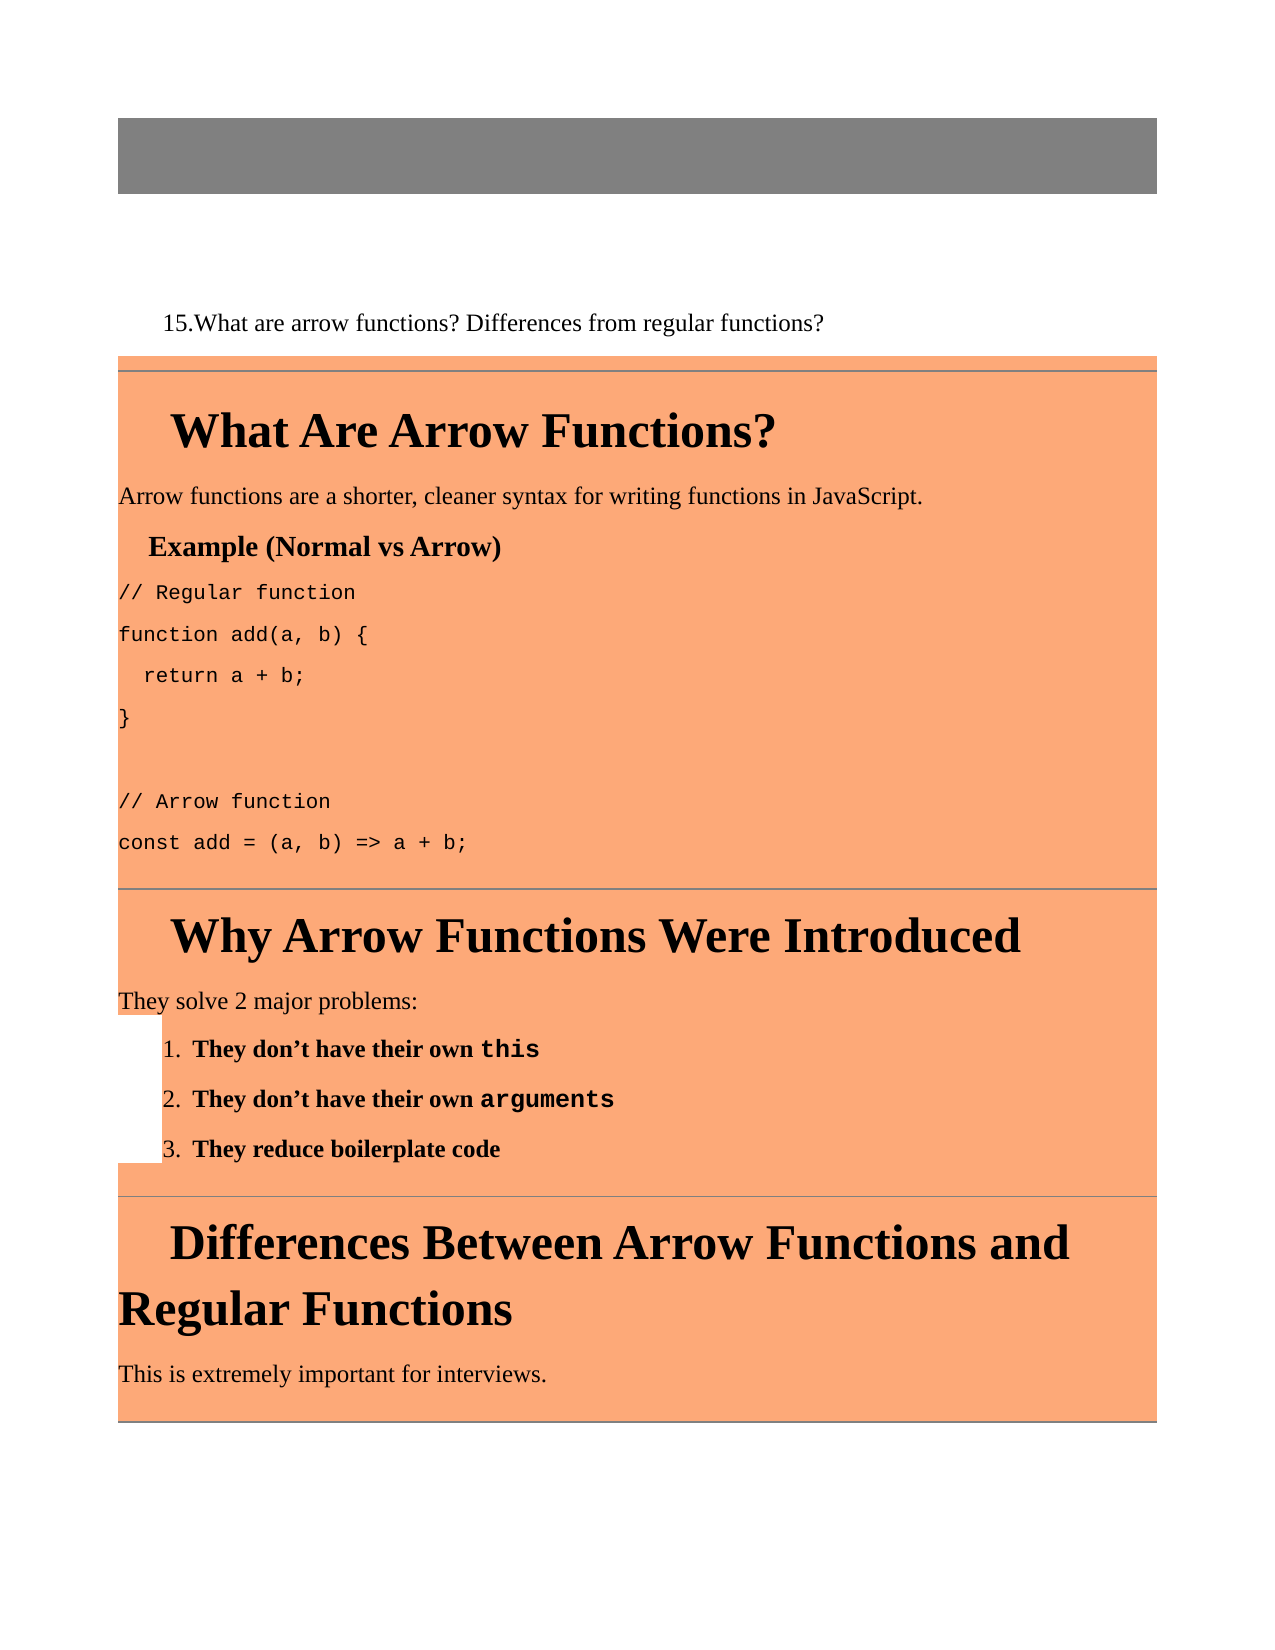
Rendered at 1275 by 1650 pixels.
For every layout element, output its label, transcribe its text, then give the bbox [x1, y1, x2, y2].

list They don’t have their own this [162, 1034, 1157, 1065]
list They reduce boilerplate code [162, 1134, 1157, 1163]
text } [118, 707, 1157, 731]
text return a + b; [118, 665, 1157, 689]
text This is extremely important for interviews. [118, 1359, 1157, 1388]
text // Regular function [118, 582, 1157, 605]
text Arrow functions are a shorter, cleaner syntax for writing functions in JavaScript. [118, 481, 1157, 510]
subtitle ✅ What Are Arrow Functions? [118, 400, 1157, 458]
subtitle 🔹 Example (Normal vs Arrow) [118, 529, 1157, 562]
text const add = (a, b) => a + b; [118, 832, 1157, 856]
text They solve 2 major problems: [118, 986, 1157, 1015]
list What are arrow functions? Differences from regular functions? [162, 308, 1157, 337]
text // Arrow function [118, 791, 1157, 814]
subtitle ✅ Why Arrow Functions Were Introduced [118, 906, 1157, 963]
list They don’t have their own arguments [162, 1084, 1157, 1115]
subtitle 🚀 Differences Between Arrow Functions and Regular Functions [118, 1213, 1157, 1336]
text function add(a, b) { [118, 623, 1157, 647]
